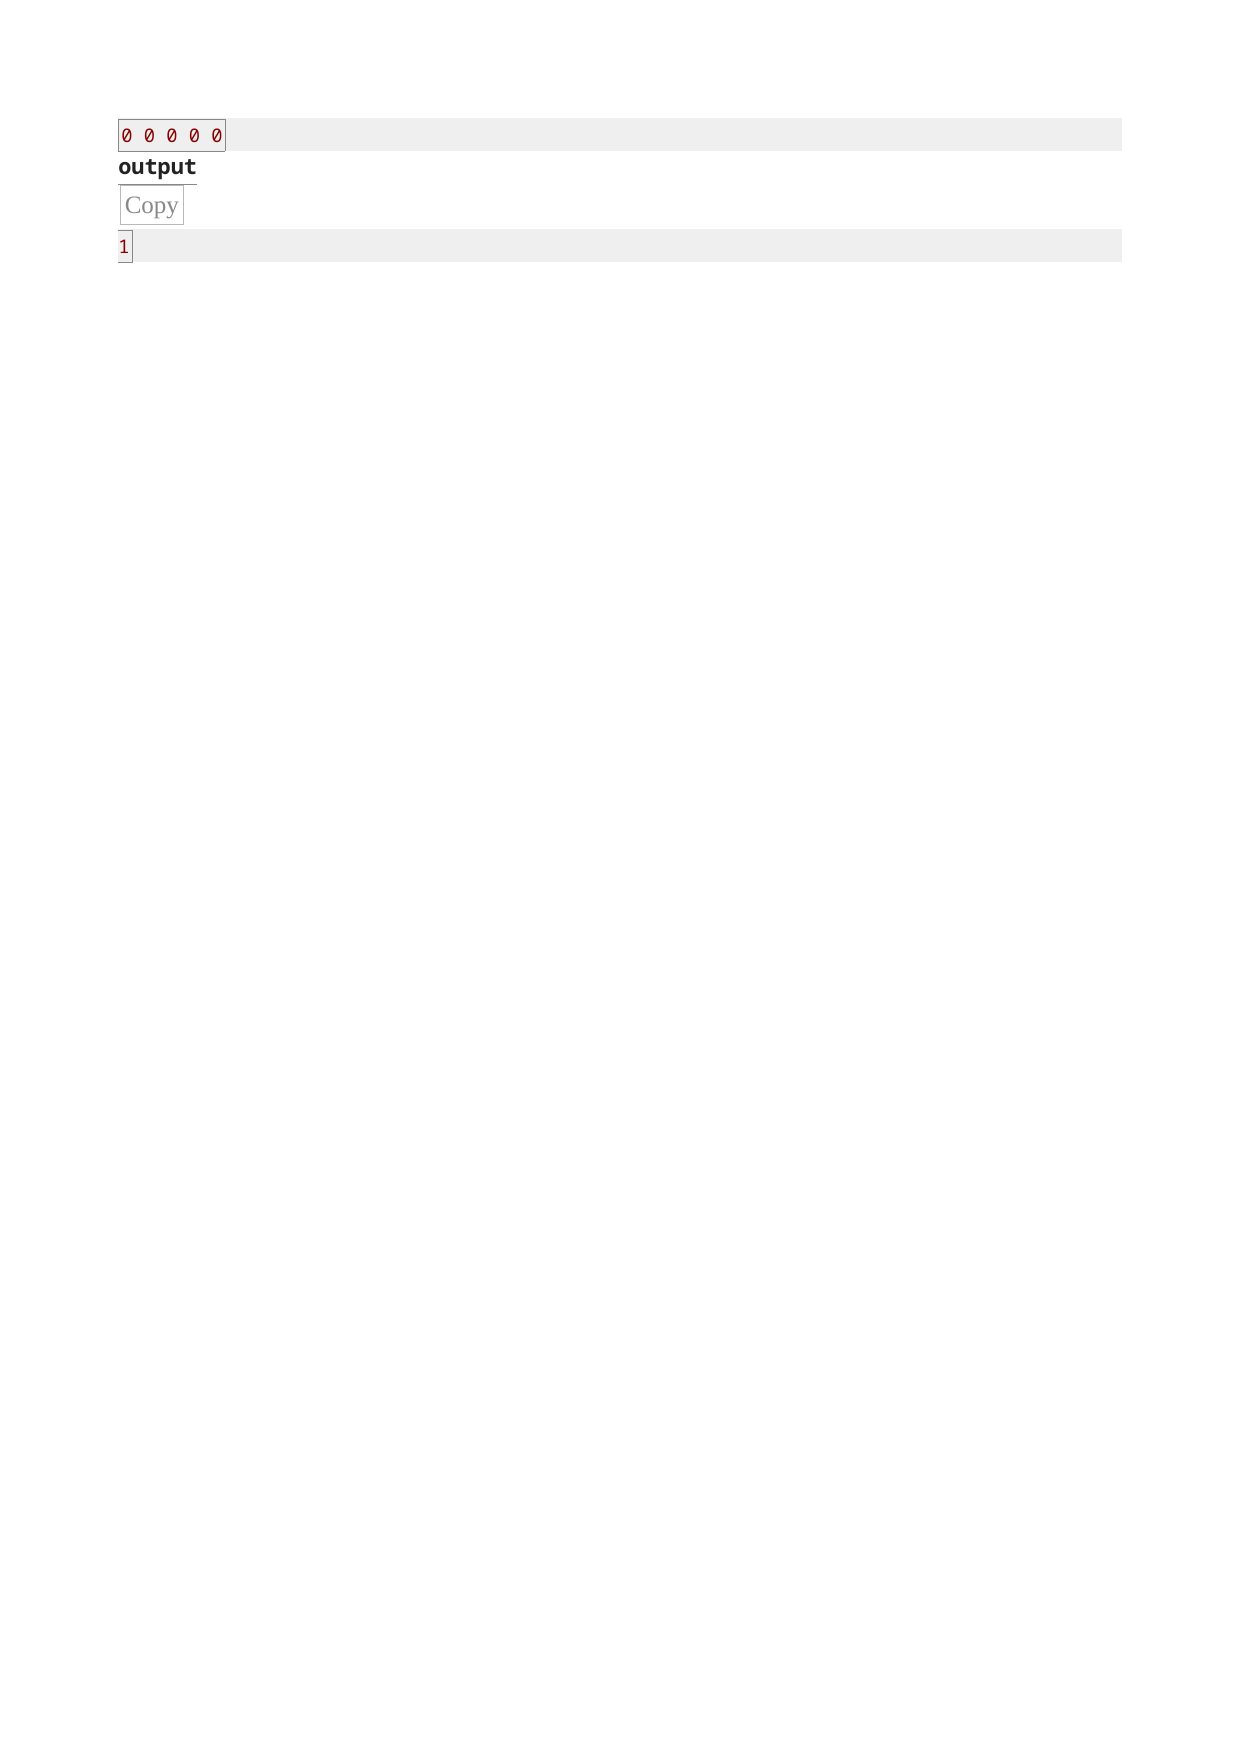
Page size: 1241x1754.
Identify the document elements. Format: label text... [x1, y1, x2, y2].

text 1 [118, 229, 1122, 262]
text output [118, 151, 1122, 184]
text Copy [121, 186, 183, 224]
text [184, 185, 1121, 224]
text 0 0 0 0 0 [118, 118, 1122, 151]
